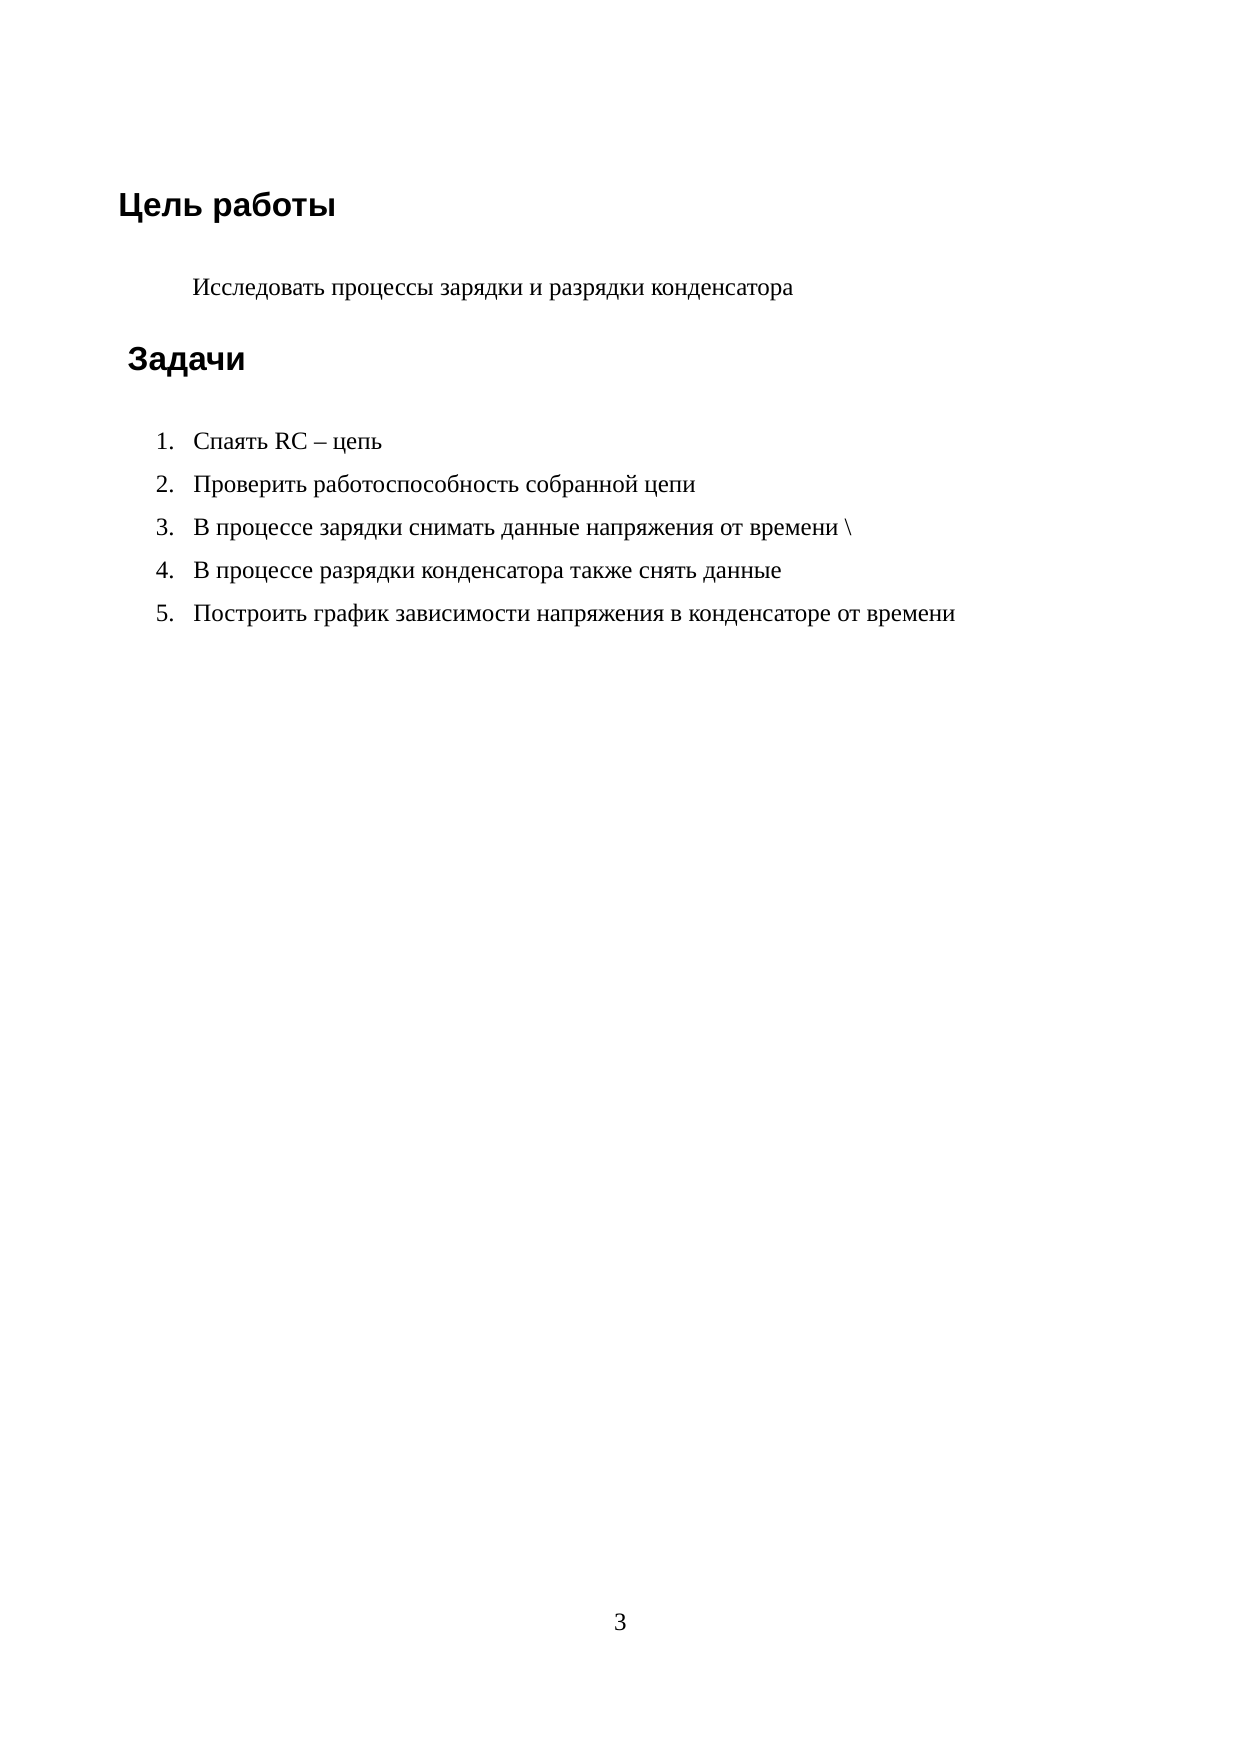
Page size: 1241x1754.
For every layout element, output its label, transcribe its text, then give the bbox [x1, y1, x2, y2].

subtitle Цель работы [118, 185, 1122, 223]
list В процессе разрядки конденсатора также снять данные [156, 555, 1122, 584]
list Построить график зависимости напряжения в конденсаторе от времени [156, 598, 1122, 627]
list Проверить работоспособность собранной цепи [156, 469, 1122, 498]
list В процессе зарядки снимать данные напряжения от времени \ [156, 512, 1122, 541]
text Исследовать процессы зарядки и разрядки конденсатора [118, 272, 1122, 301]
subtitle Задачи [118, 339, 1122, 377]
list Спаять RC – цепь [156, 426, 1122, 454]
